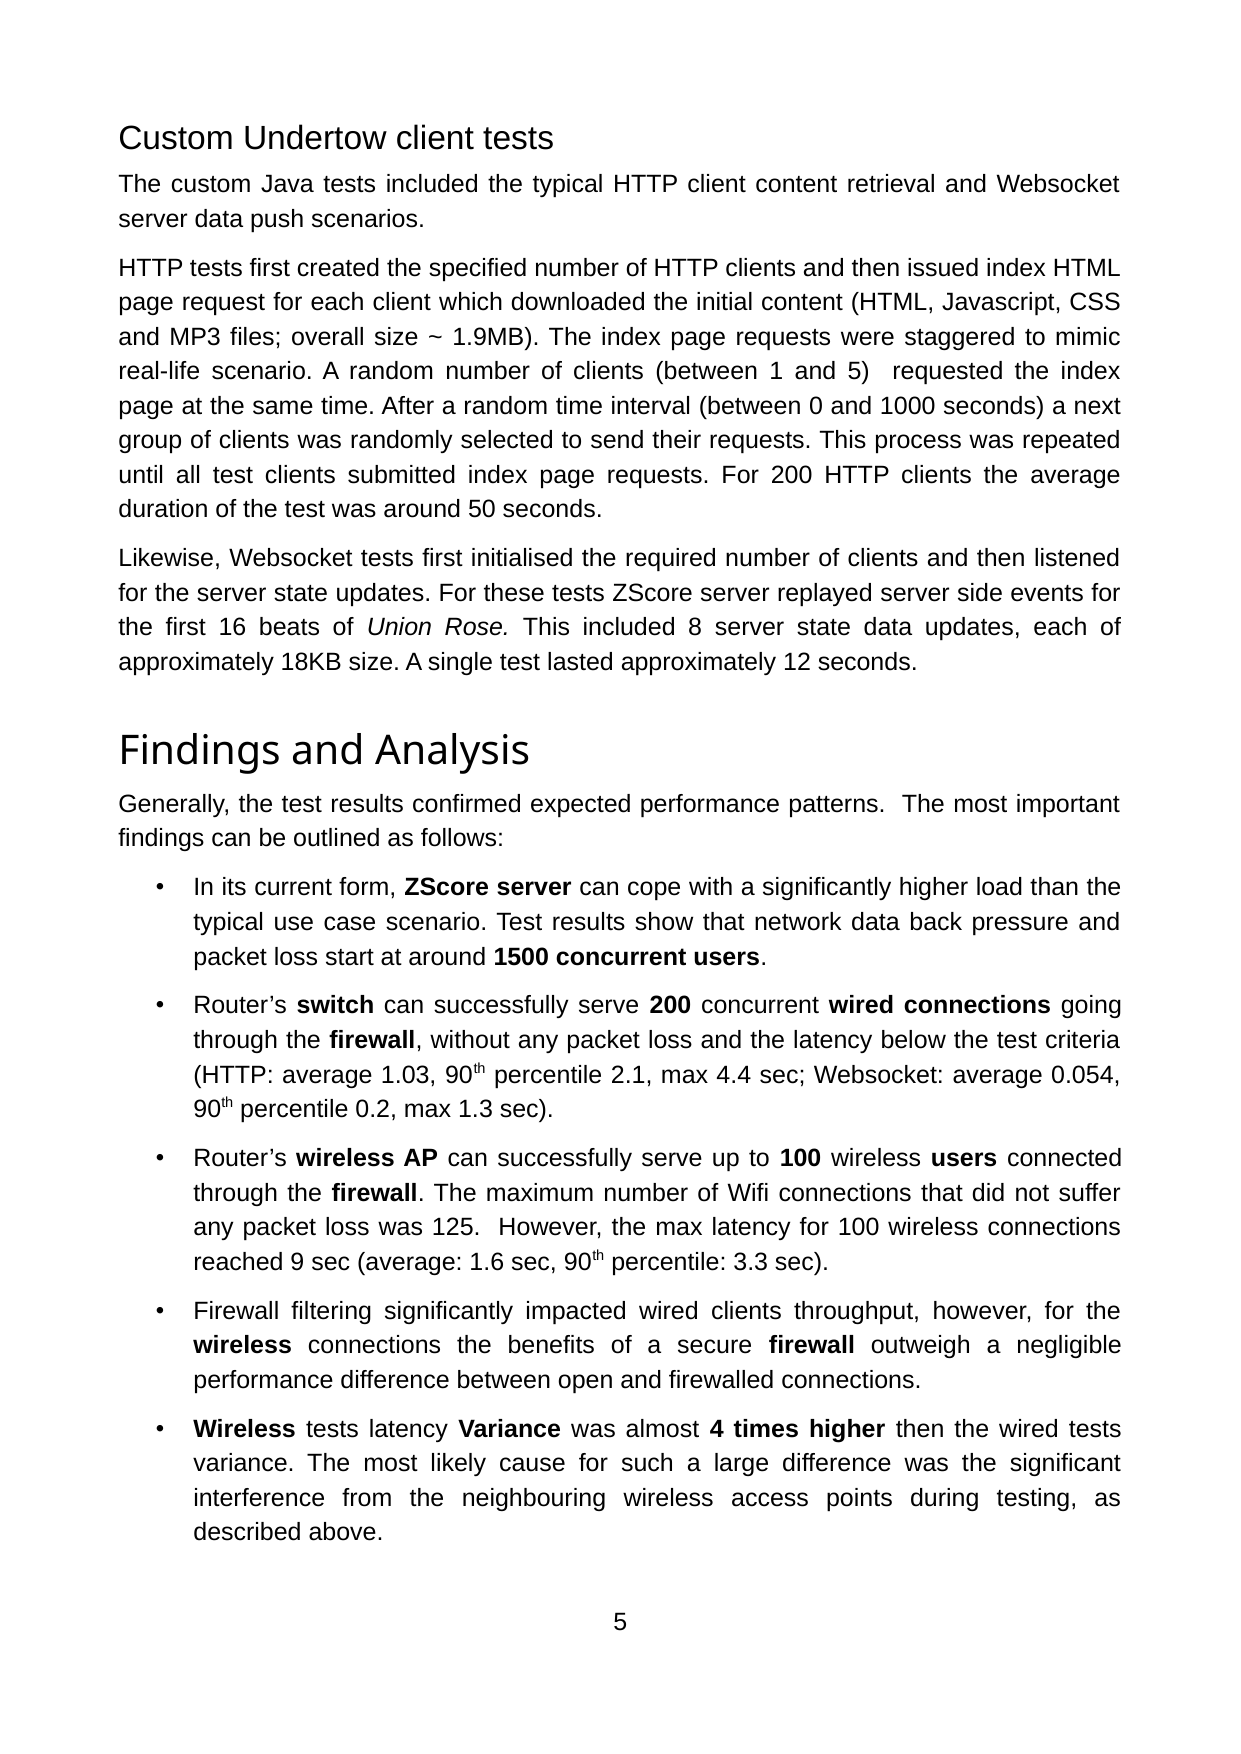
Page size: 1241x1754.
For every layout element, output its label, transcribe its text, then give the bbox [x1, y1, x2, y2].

list Router’s switch can successfully serve 200 concurrent wired connections going through the firewall, without any packet loss and the latency below the test criteria (HTTP: average 1.03, 90th percentile 2.1, max 4.4 sec; Websocket: average 0.054, 90th percentile 0.2, max 1.3 sec). [156, 991, 1122, 1123]
text The custom Java tests included the typical HTTP client content retrieval and Websocket server data push scenarios. [118, 169, 1122, 232]
list In its current form, ZScore server can cope with a significantly higher load than the typical use case scenario. Test results show that network data back pressure and packet loss start at around 1500 concurrent users. [156, 872, 1122, 970]
text Generally, the test results confirmed expected performance patterns. The most important findings can be outlined as follows: [118, 789, 1122, 852]
subtitle Findings and Analysis [118, 721, 1122, 776]
list Firewall filtering significantly impacted wired clients throughput, however, for the wireless connections the benefits of a secure firewall outweigh a negligible performance difference between open and firewalled connections. [156, 1296, 1122, 1393]
list Router’s wireless AP can successfully serve up to 100 wireless users connected through the firewall. The maximum number of Wifi connections that did not suffer any packet loss was 125. However, the max latency for 100 wireless connections reached 9 sec (average: 1.6 sec, 90th percentile: 3.3 sec). [156, 1143, 1122, 1275]
text Likewise, Websocket tests first initialised the required number of clients and then listened for the server state updates. For these tests ZScore server replayed server side events for the first 16 beats of Union Rose. This included 8 server state data updates, each of approximately 18KB size. A single test lasted approximately 12 seconds. [118, 543, 1122, 675]
subtitle Custom Undertow client tests [118, 118, 1122, 157]
list Wireless tests latency Variance was almost 4 times higher then the wired tests variance. The most likely cause for such a large difference was the significant interference from the neighbouring wireless access points during testing, as described above. [156, 1414, 1122, 1546]
text HTTP tests first created the specified number of HTTP clients and then issued index HTML page request for each client which downloaded the initial content (HTML, Javascript, CSS and MP3 files; overall size ~ 1.9MB). The index page requests were staggered to mimic real-life scenario. A random number of clients (between 1 and 5) requested the index page at the same time. After a random time interval (between 0 and 1000 seconds) a next group of clients was randomly selected to send their requests. This process was repeated until all test clients submitted index page requests. For 200 HTTP clients the average duration of the test was around 50 seconds. [118, 253, 1122, 523]
